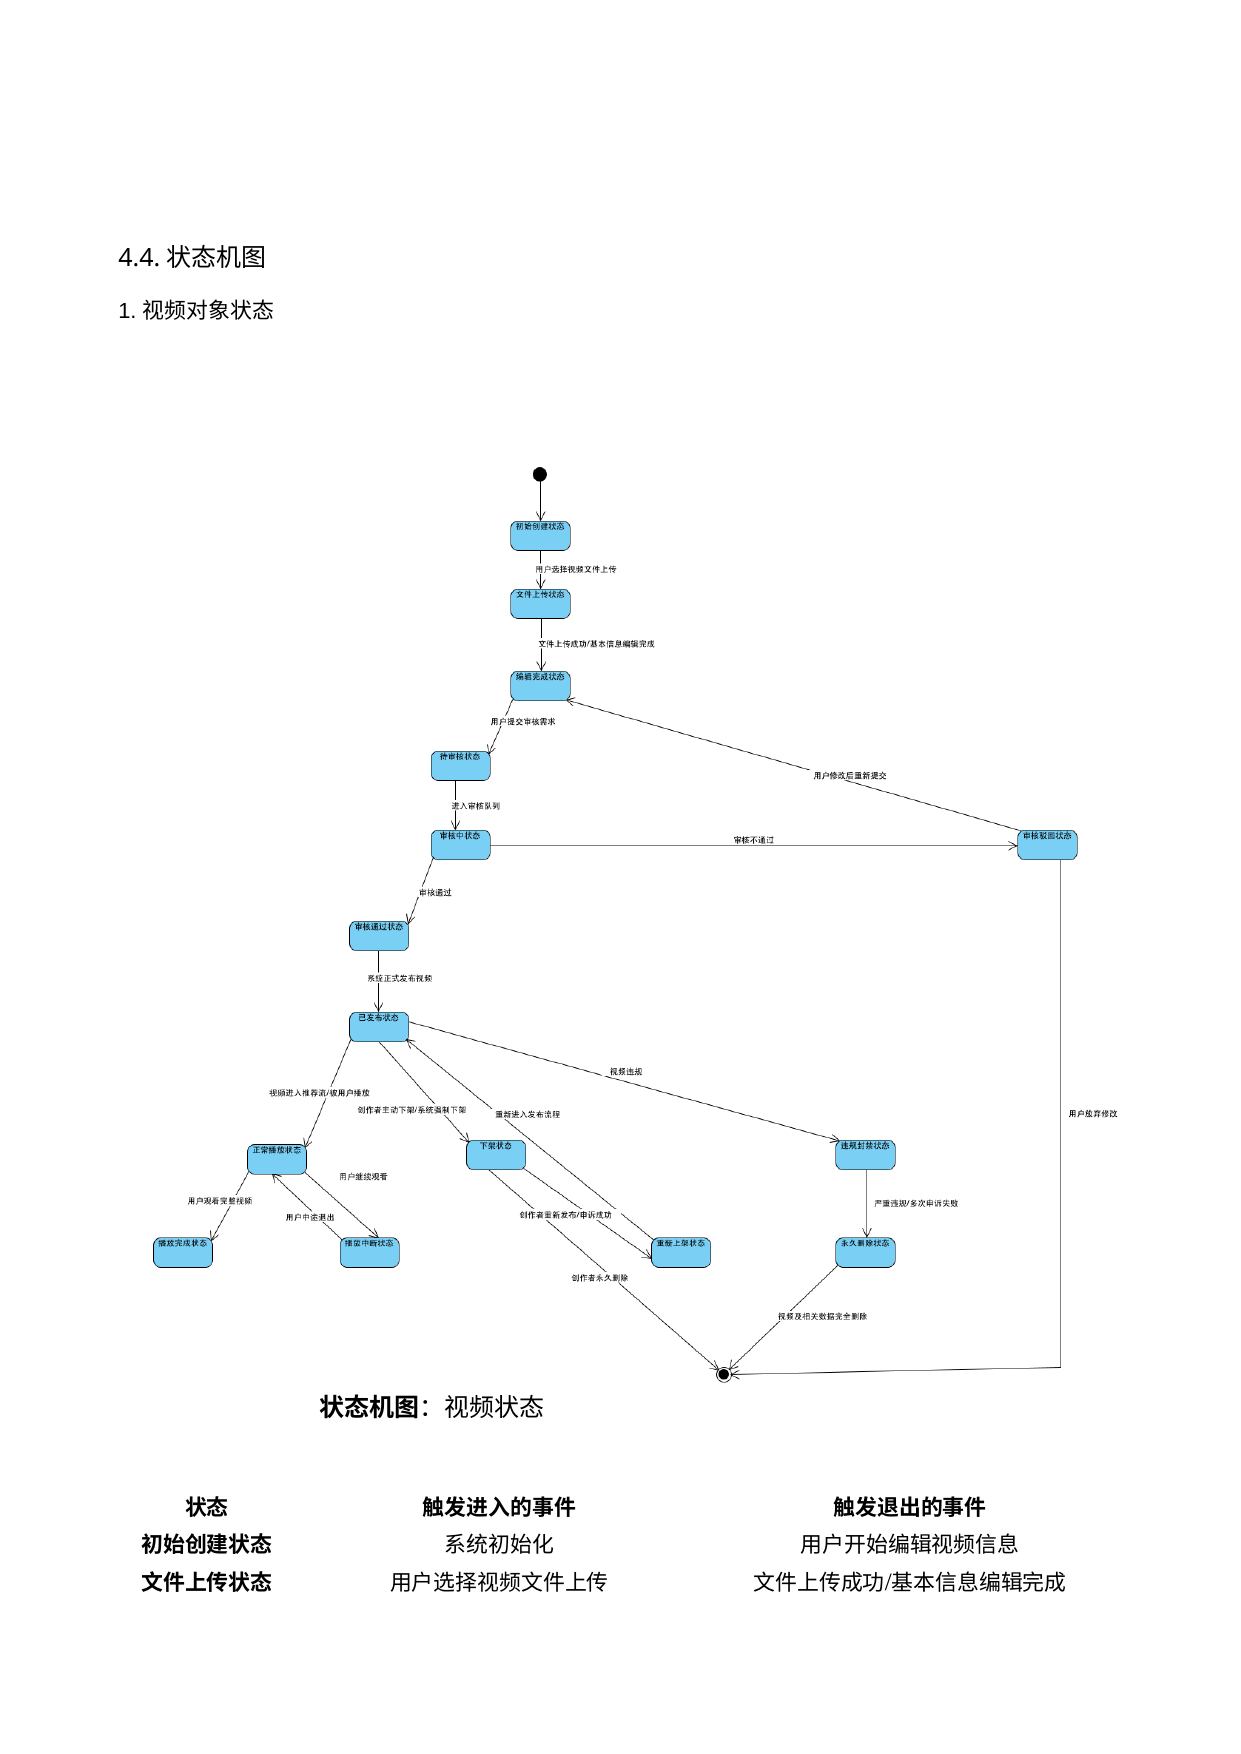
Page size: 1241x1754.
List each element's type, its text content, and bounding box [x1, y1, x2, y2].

table_header 状态 [118, 1487, 295, 1524]
subtitle 视频对象状态 [118, 293, 1122, 325]
table_cell 用户选择视频文件上传 [295, 1562, 703, 1599]
subtitle 状态机图 [118, 238, 1122, 274]
table_header 触发进入的事件 [295, 1487, 703, 1524]
text 状态机图：视频状态 [118, 1388, 1122, 1424]
table_cell 系统初始化 [295, 1524, 703, 1562]
table_cell 用户开始编辑视频信息 [703, 1524, 1117, 1562]
picture [118, 467, 1123, 1388]
table_header 触发退出的事件 [703, 1487, 1117, 1524]
table_cell 文件上传成功/基本信息编辑完成 [703, 1562, 1117, 1599]
table_cell 文件上传状态 [118, 1562, 295, 1599]
table_cell 初始创建状态 [118, 1524, 295, 1562]
